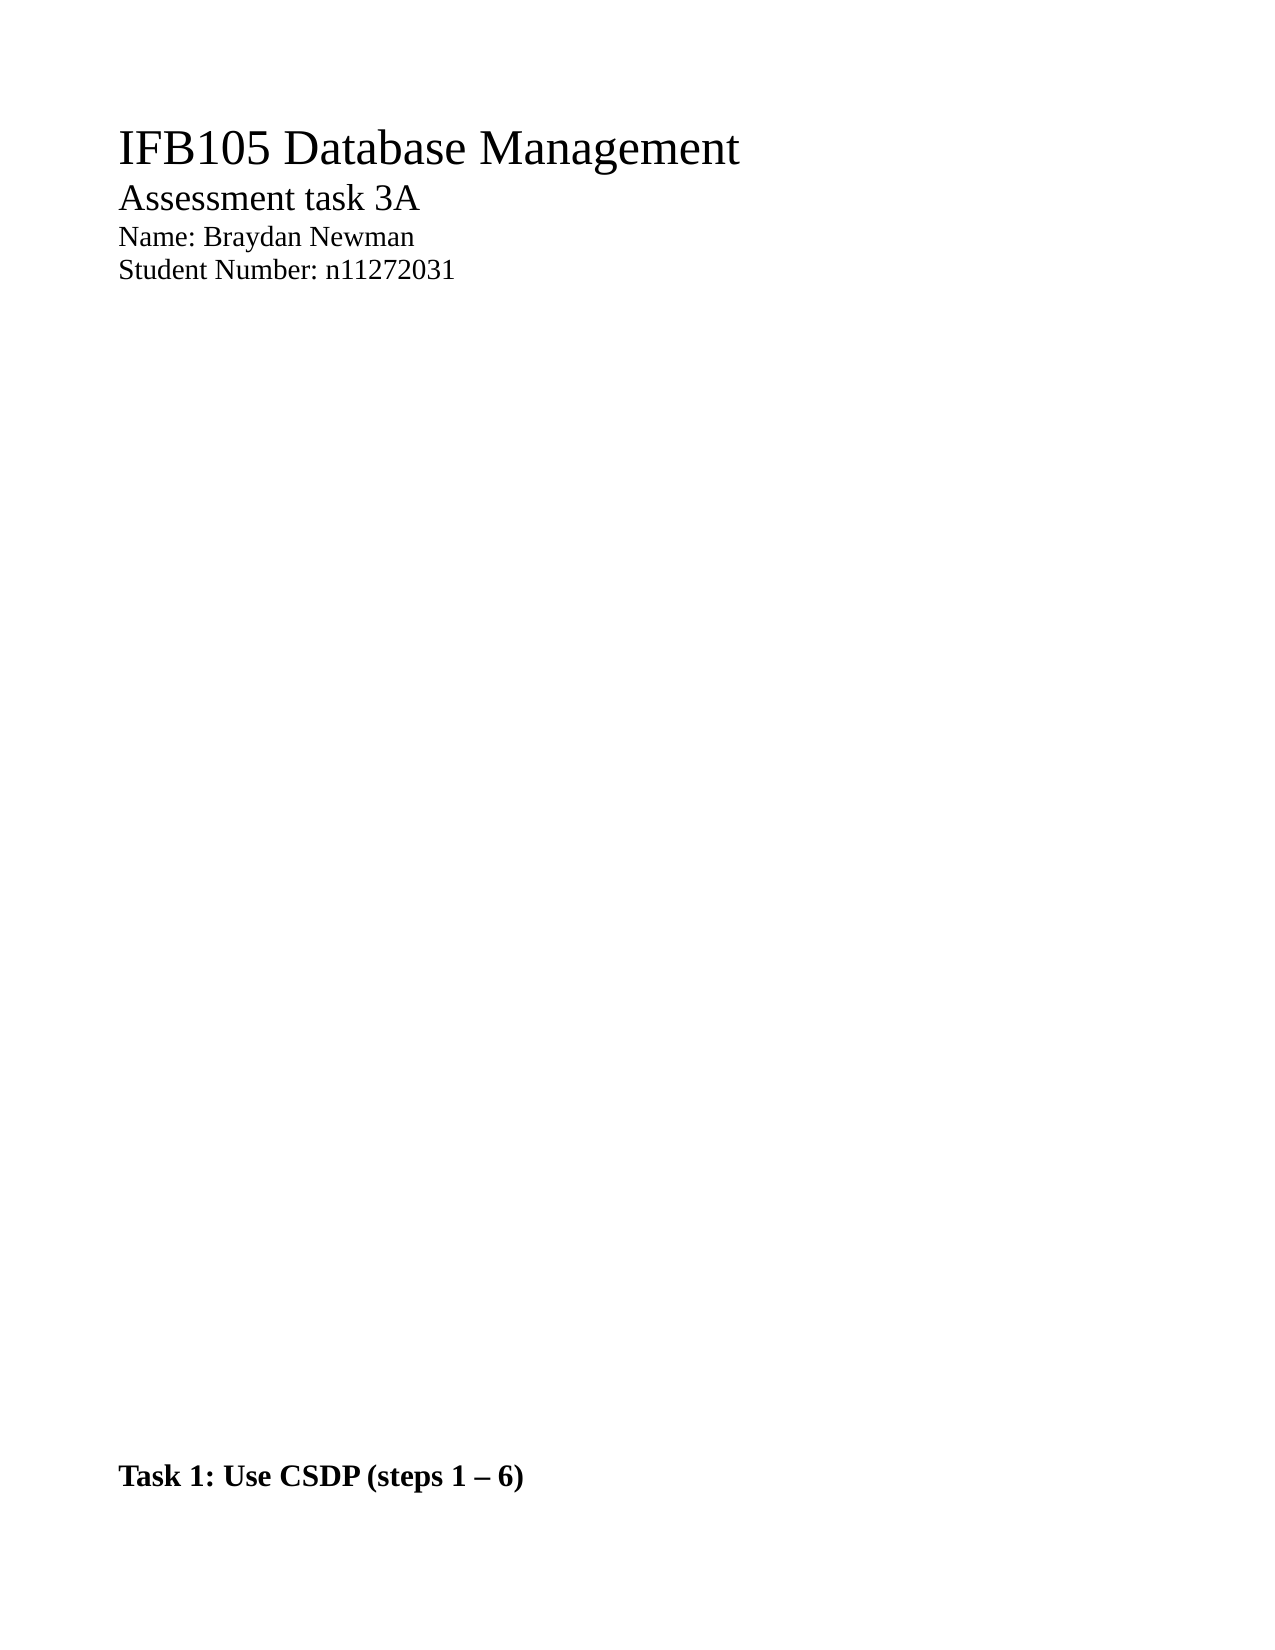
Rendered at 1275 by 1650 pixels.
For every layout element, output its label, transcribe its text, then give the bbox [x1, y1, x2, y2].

text Task 1: Use CSDP (steps 1 – 6) [118, 1457, 1157, 1493]
text Student Number: n11272031 [118, 252, 1157, 286]
text Name: Braydan Newman [118, 219, 1157, 252]
text Assessment task 3A [118, 176, 1157, 219]
text IFB105 Database Management [118, 118, 1157, 176]
